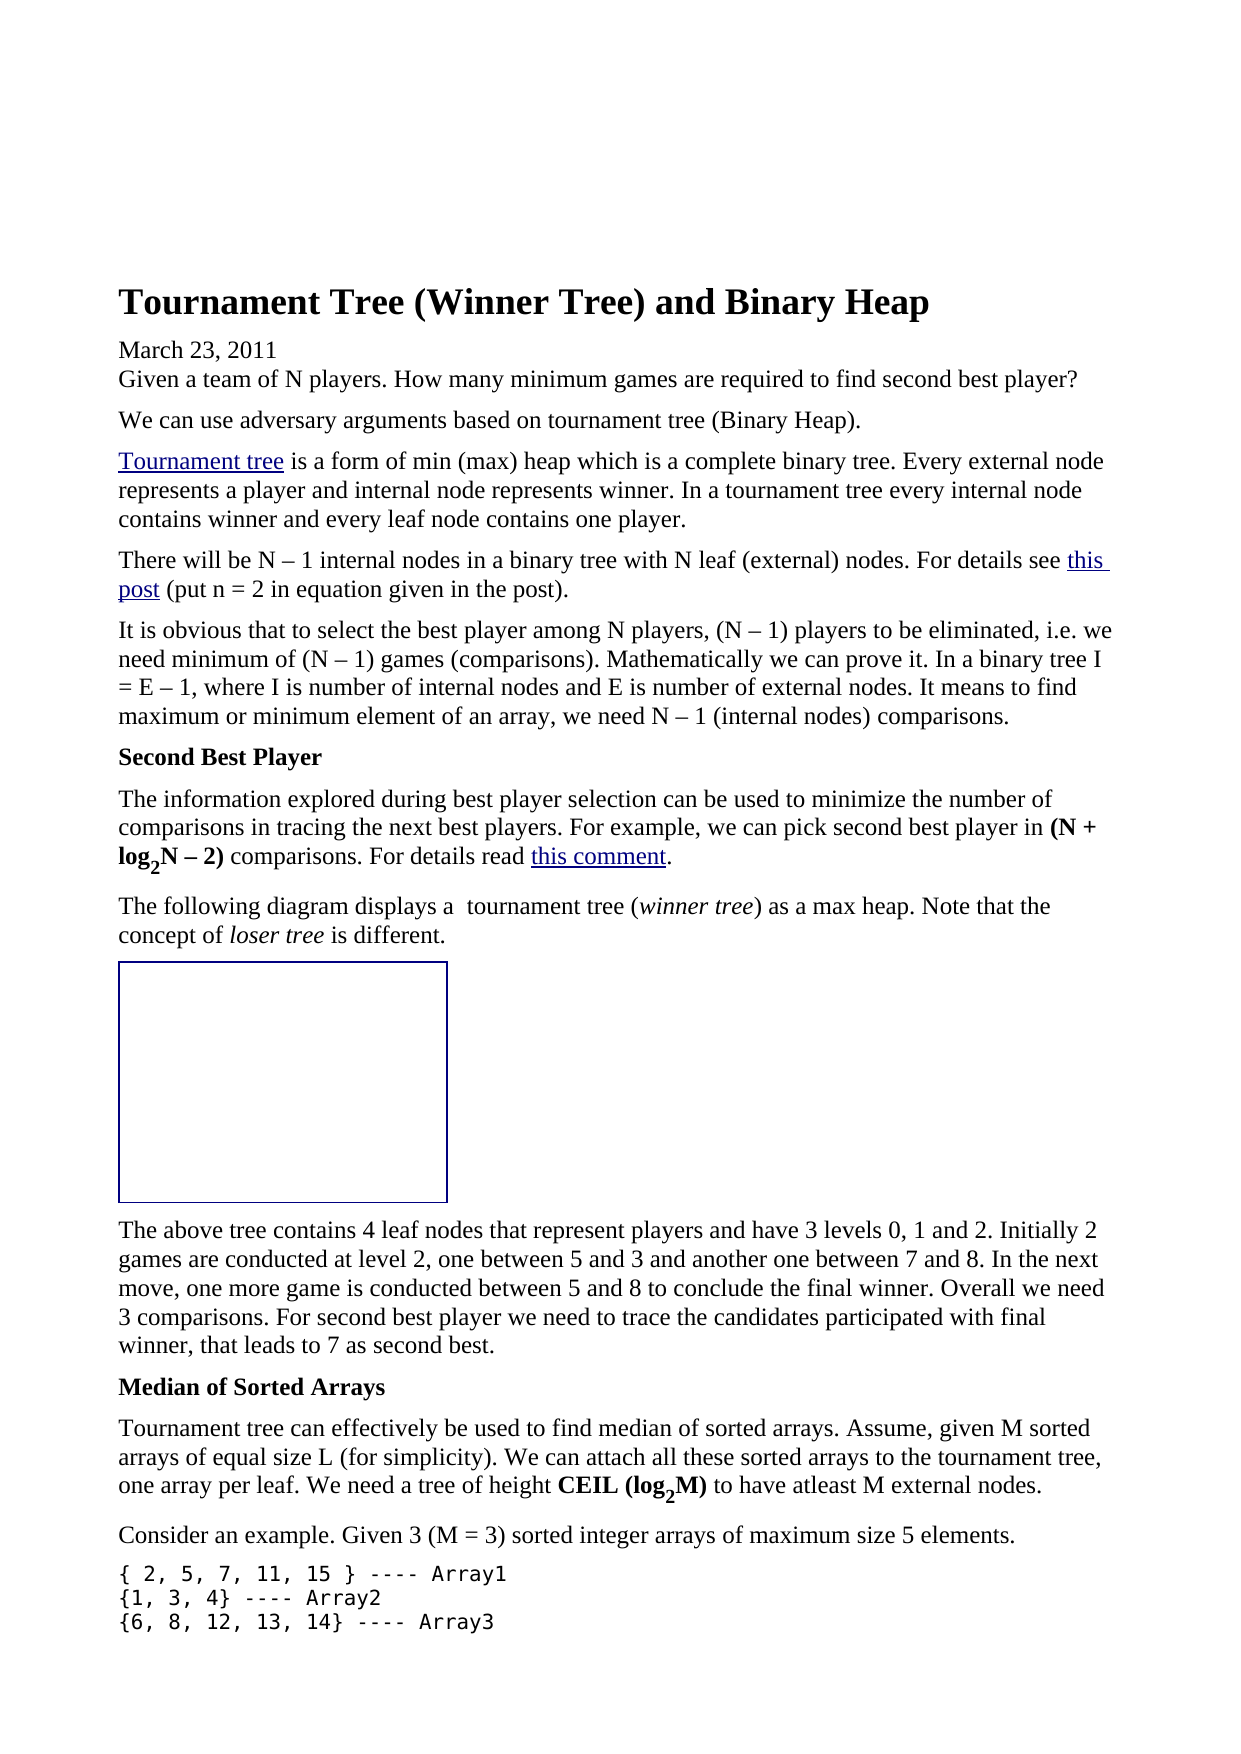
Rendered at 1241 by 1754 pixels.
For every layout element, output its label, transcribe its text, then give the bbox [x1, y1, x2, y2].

text The above tree contains 4 leaf nodes that represent players and have 3 levels 0, 1 and 2. Initially 2 games are conducted at level 2, one between 5 and 3 and another one between 7 and 8. In the next move, one more game is conducted between 5 and 8 to conclude the final winner. Overall we need 3 comparisons. For second best player we need to trace the candidates participated with final winner, that leads to 7 as second best. [118, 1216, 1122, 1359]
text Tournament tree can effectively be used to find median of sorted arrays. Assume, given M sorted arrays of equal size L (for simplicity). We can attach all these sorted arrays to the tournament tree, one array per leaf. We need a tree of height CEIL (log2M) to have atleast M external nodes. [118, 1413, 1122, 1508]
text The information explored during best player selection can be used to minimize the number of comparisons in tracing the next best players. For example, we can pick second best player in (N + log2N – 2) comparisons. For details read this comment. [118, 784, 1122, 878]
text March 23, 2011 [118, 335, 1122, 364]
text Second Best Player [118, 742, 1122, 771]
text Consider an example. Given 3 (M = 3) sorted integer arrays of maximum size 5 elements. [118, 1520, 1122, 1549]
text The following diagram displays a tournament tree (winner tree) as a max heap. Note that the concept of loser tree is different. [118, 891, 1122, 948]
subtitle Tournament Tree (Winner Tree) and Binary Heap [118, 279, 1122, 322]
text Given a team of N players. How many minimum games are required to find second best player? [118, 364, 1122, 392]
text It is obvious that to select the best player among N players, (N – 1) players to be eliminated, i.e. we need minimum of (N – 1) games (comparisons). Mathematically we can prove it. In a binary tree I = E – 1, where I is number of internal nodes and E is number of external nodes. It means to find maximum or minimum element of an array, we need N – 1 (internal nodes) comparisons. [118, 615, 1122, 730]
text Median of Sorted Arrays [118, 1372, 1122, 1401]
text We can use adversary arguments based on tournament tree (Binary Heap). [118, 405, 1122, 434]
text {6, 8, 12, 13, 14} ---- Array3 [118, 1610, 1122, 1634]
text {1, 3, 4} ---- Array2 [118, 1586, 1122, 1610]
text There will be N – 1 internal nodes in a binary tree with N leaf (external) nodes. For details see this post (put n = 2 in equation given in the post). [118, 545, 1122, 602]
text Tournament tree is a form of min (max) heap which is a complete binary tree. Every external node represents a player and internal node represents winner. In a tournament tree every internal node contains winner and every leaf node contains one player. [118, 446, 1122, 532]
text { 2, 5, 7, 11, 15 } ---- Array1 [118, 1562, 1122, 1586]
